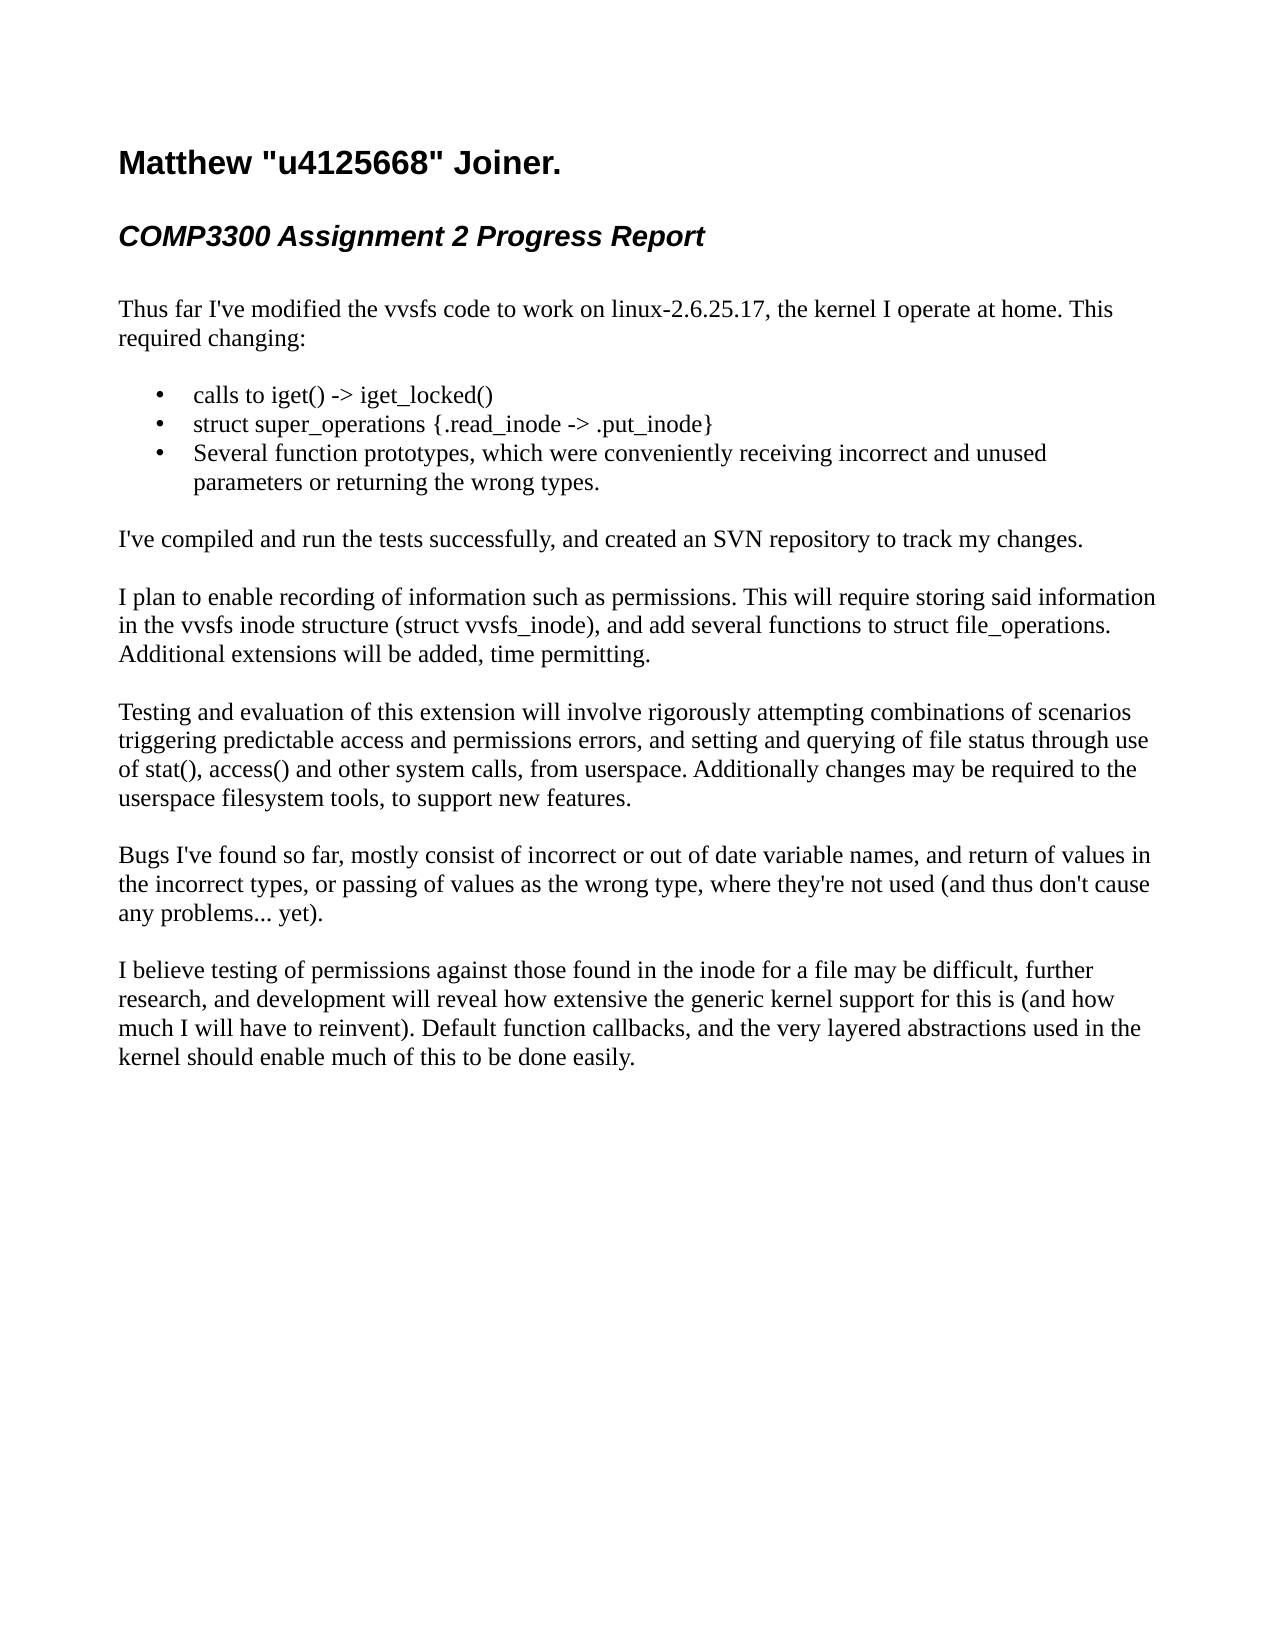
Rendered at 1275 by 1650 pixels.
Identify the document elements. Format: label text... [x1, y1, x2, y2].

subtitle COMP3300 Assignment 2 Progress Report [118, 219, 1157, 253]
text I plan to enable recording of information such as permissions. This will require storing said information in the vvsfs inode structure (struct vvsfs_inode), and add several functions to struct file_operations. Additional extensions will be added, time permitting. [118, 582, 1157, 668]
text Testing and evaluation of this extension will involve rigorously attempting combinations of scenarios triggering predictable access and permissions errors, and setting and querying of file status through use of stat(), access() and other system calls, from userspace. Additionally changes may be required to the userspace filesystem tools, to support new features. [118, 697, 1157, 812]
list Several function prototypes, which were conveniently receiving incorrect and unused parameters or returning the wrong types. [156, 438, 1157, 495]
list struct super_operations {.read_inode -> .put_inode} [156, 409, 1157, 438]
subtitle Matthew "u4125668" Joiner. [118, 143, 1157, 182]
list calls to iget() -> iget_locked() [156, 380, 1157, 409]
text I've compiled and run the tests successfully, and created an SVN repository to track my changes. [118, 524, 1157, 553]
text Bugs I've found so far, mostly consist of incorrect or out of date variable names, and return of values in the incorrect types, or passing of values as the wrong type, where they're not used (and thus don't cause any problems... yet). [118, 840, 1157, 927]
text I believe testing of permissions against those found in the inode for a file may be difficult, further research, and development will reveal how extensive the generic kernel support for this is (and how much I will have to reinvent). Default function callbacks, and the very layered abstractions used in the kernel should enable much of this to be done easily. [118, 955, 1157, 1070]
text Thus far I've modified the vvsfs code to work on linux-2.6.25.17, the kernel I operate at home. This required changing: [118, 294, 1157, 352]
